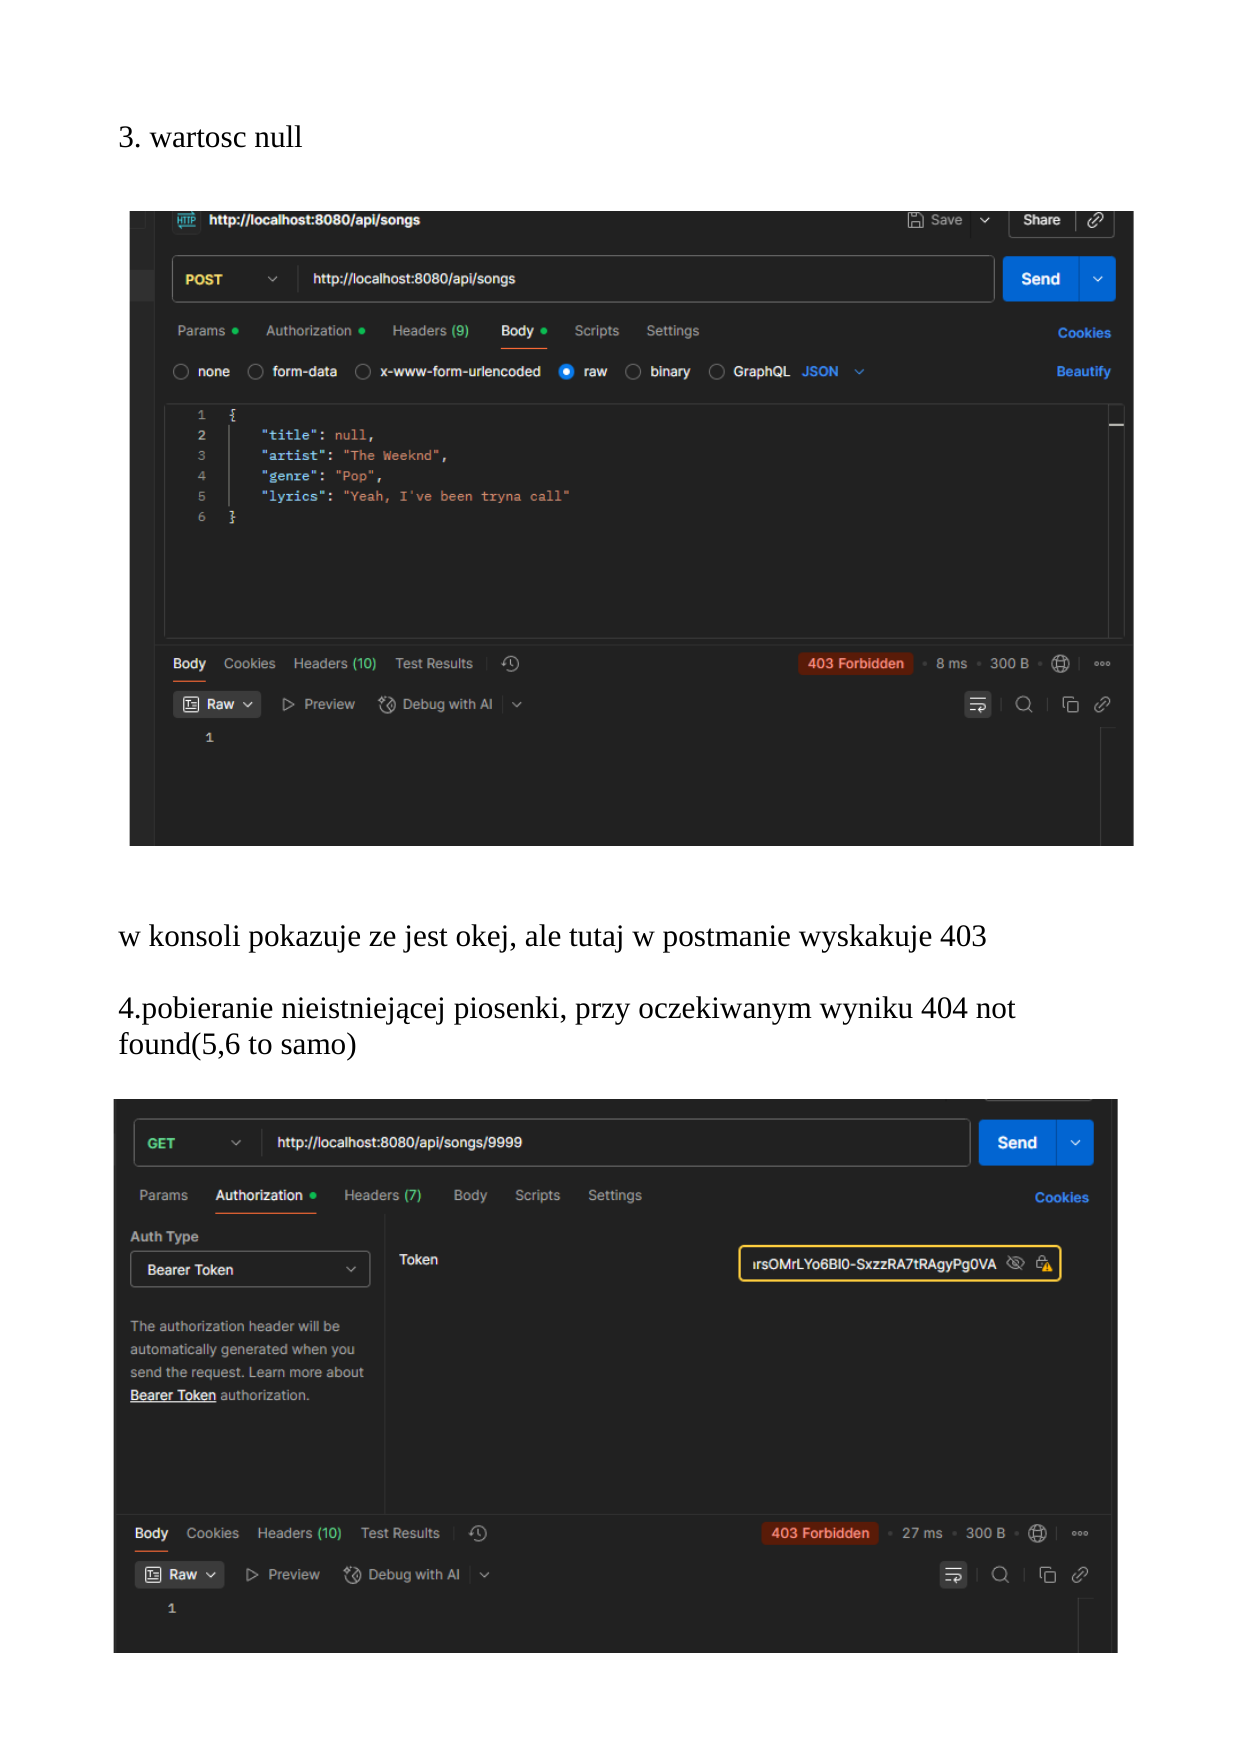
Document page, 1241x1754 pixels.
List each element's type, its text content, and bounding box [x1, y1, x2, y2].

text w konsoli pokazuje ze jest okej, ale tutaj w postmanie wyskakuje 403 [118, 917, 1122, 953]
text 3. wartosc null [118, 118, 1122, 154]
picture [129, 211, 1134, 846]
picture [113, 1099, 1118, 1653]
text 4.pobieranie nieistniejącej piosenki, przy oczekiwanym wyniku 404 not found(5,6 to samo) [118, 989, 1122, 1061]
